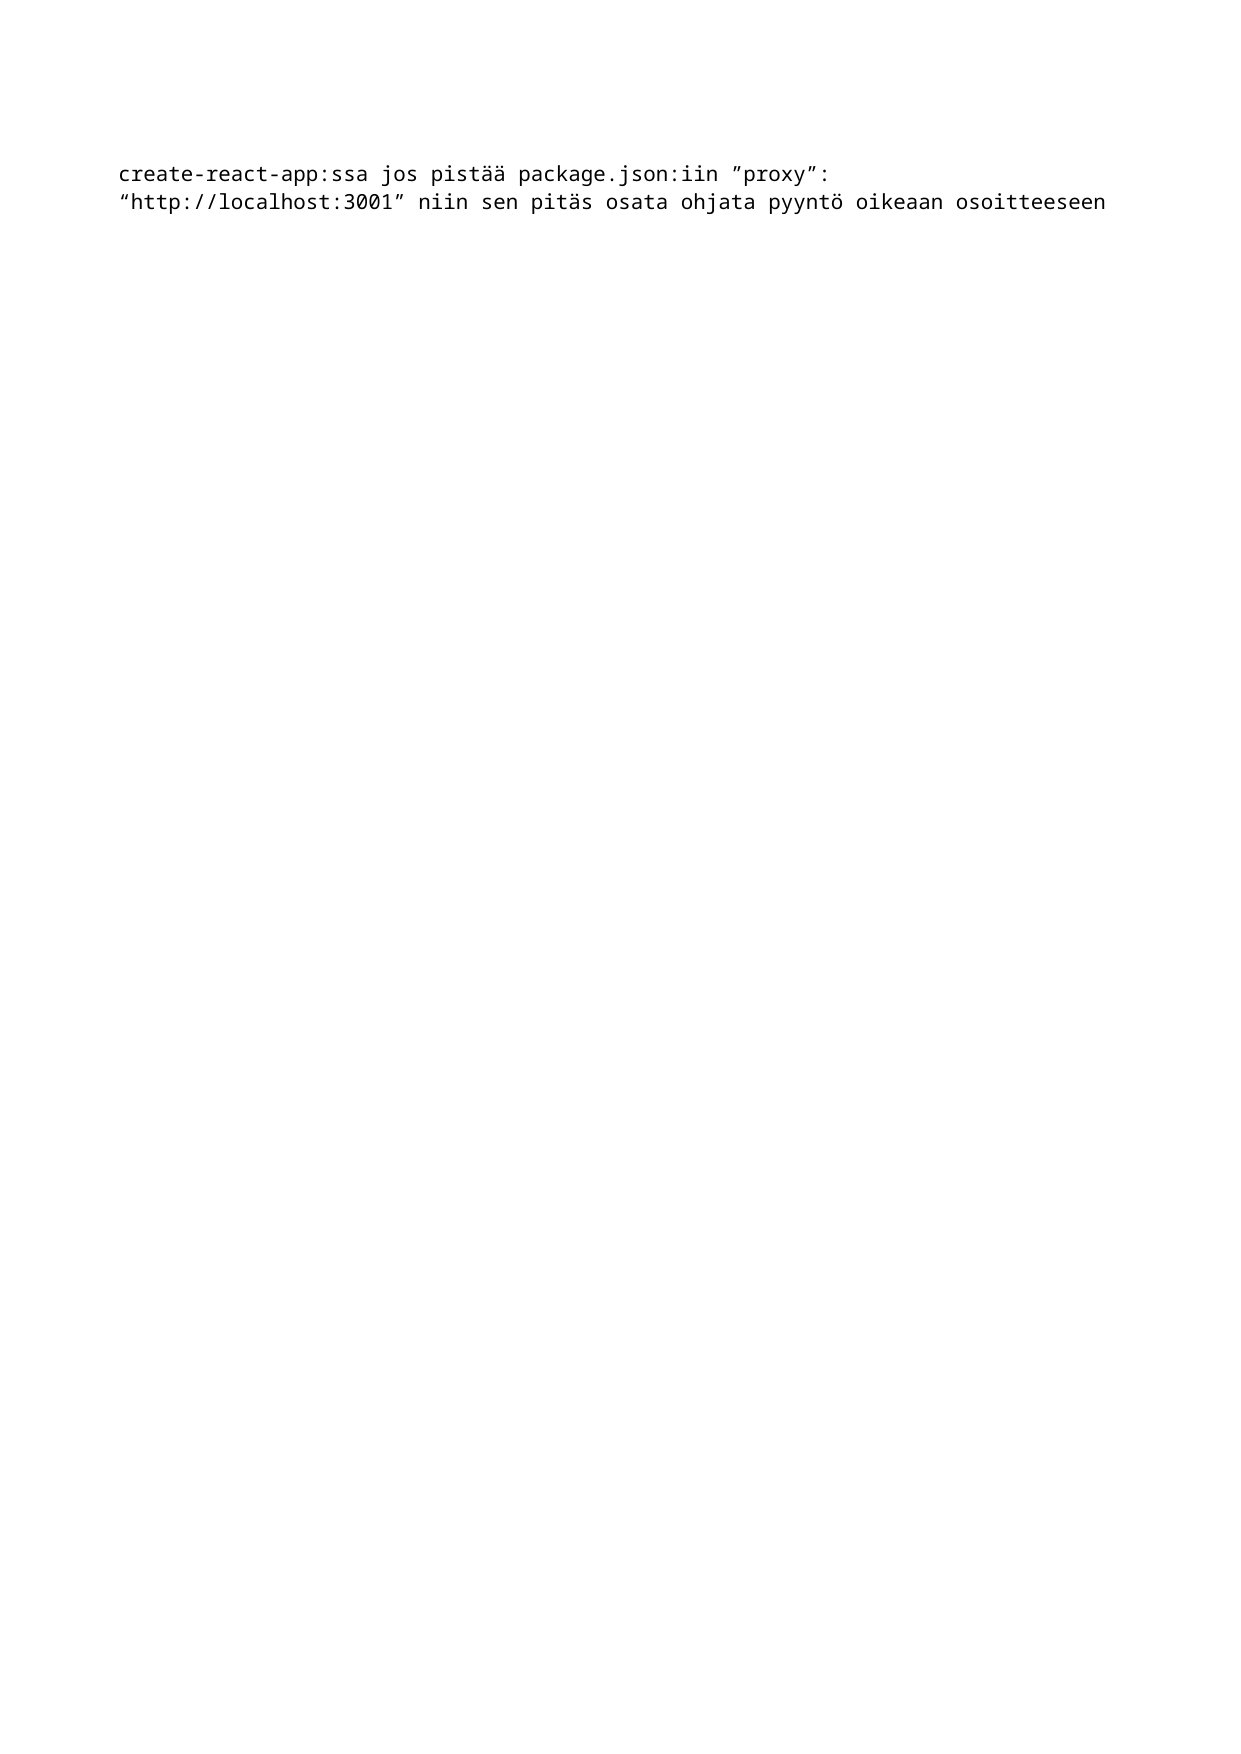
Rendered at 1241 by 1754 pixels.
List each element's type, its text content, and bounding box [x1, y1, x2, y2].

text create-react-app:ssa jos pistää package.json:iin ”proxy”: “http://localhost:3001” niin sen pitäs osata ohjata pyyntö oikeaan osoitteeseen [118, 159, 1122, 216]
